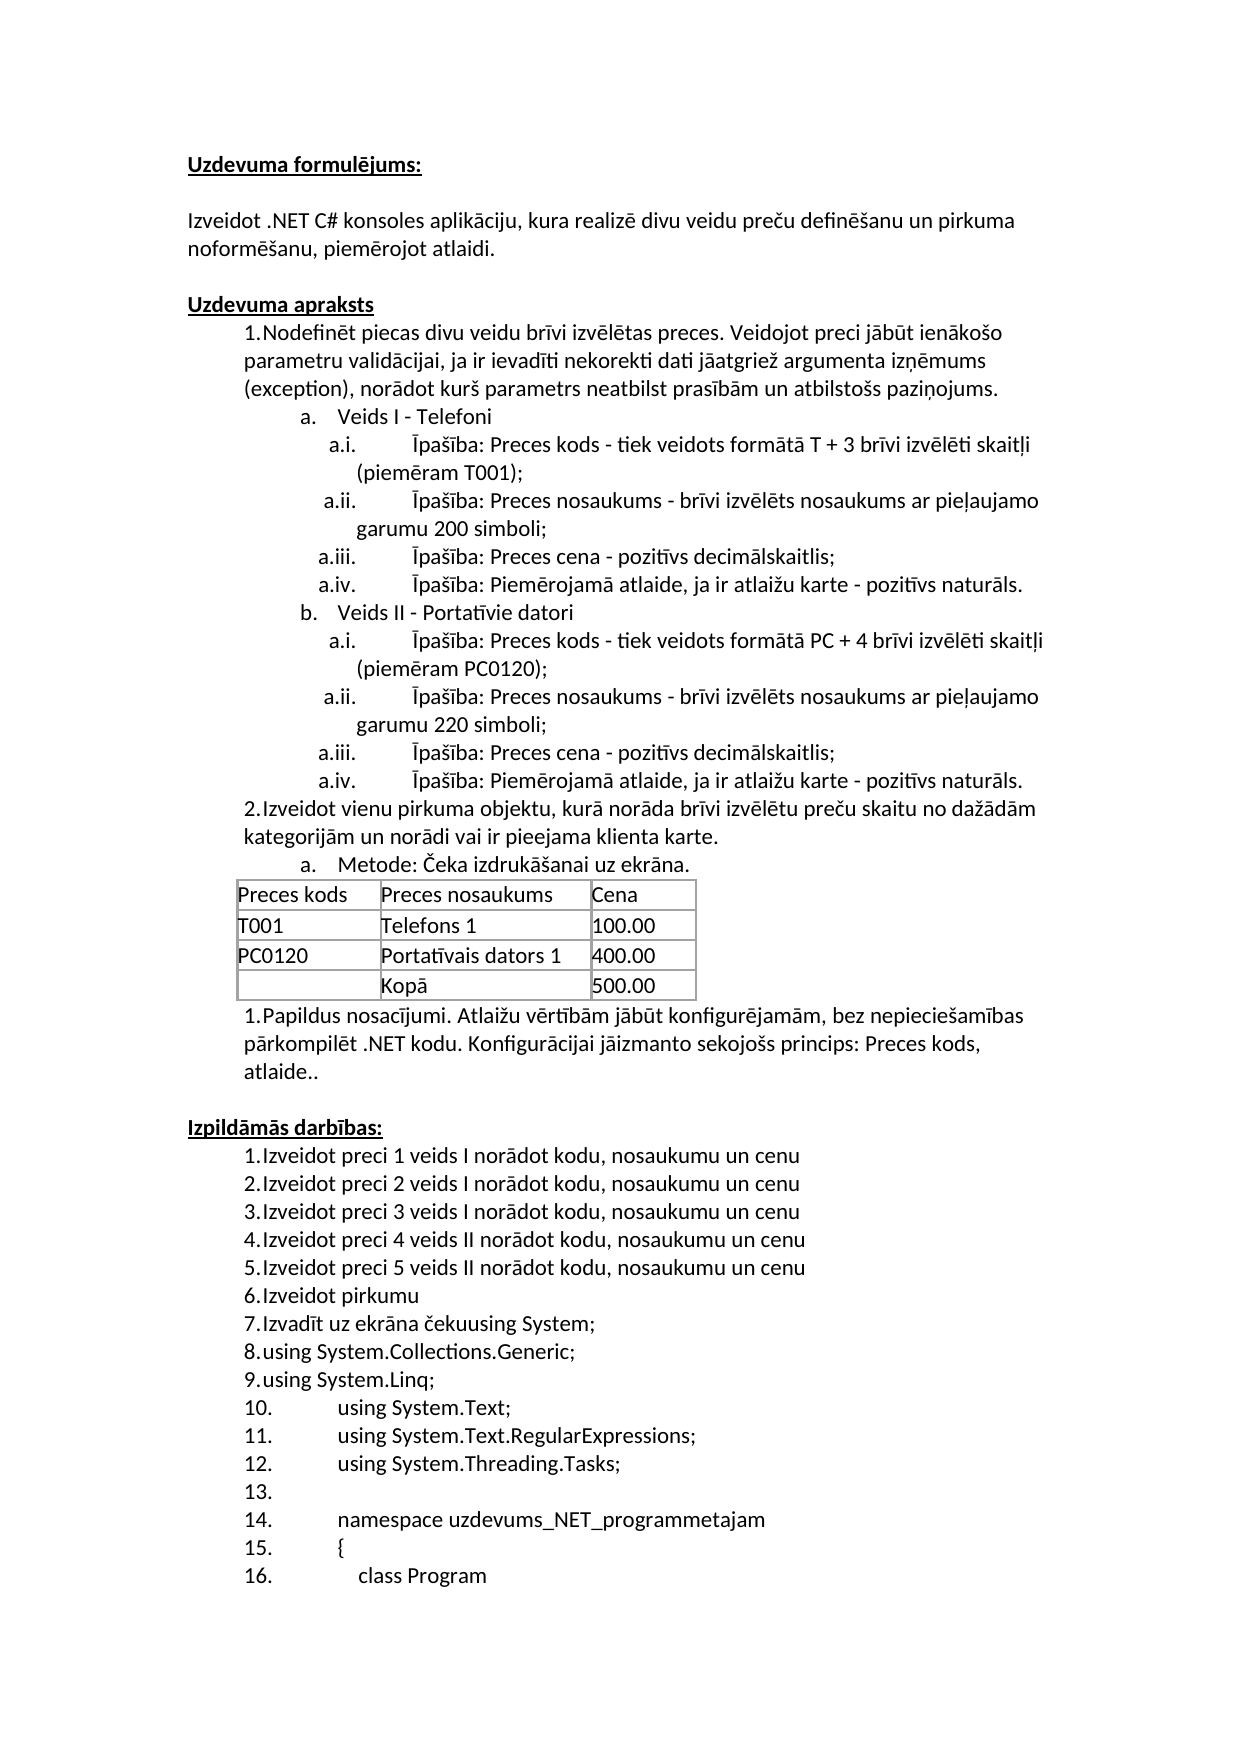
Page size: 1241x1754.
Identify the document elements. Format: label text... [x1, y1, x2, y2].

table_header Cena [593, 881, 695, 909]
list Īpašība: Preces nosaukums - brīvi izvēlēts nosaukums ar pieļaujamo garumu 200 simboli; [356, 486, 1053, 542]
list Veids II - Portatīvie datori [300, 598, 1053, 626]
list Īpašība: Preces kods - tiek veidots formātā PC + 4 brīvi izvēlēti skaitļi (piemēram PC0120); [356, 626, 1053, 682]
table_header Preces nosaukums [382, 881, 590, 909]
text Uzdevuma apraksts [187, 290, 1053, 318]
table_cell 400.00 [593, 941, 695, 969]
list using System.Threading.Tasks; [244, 1449, 1053, 1477]
list Izveidot vienu pirkuma objektu, kurā norāda brīvi izvēlētu preču skaitu no dažādām kategorijām un norādi vai ir pieejama klienta karte. [244, 794, 1053, 851]
list Izveidot preci 2 veids I norādot kodu, nosaukumu un cenu [244, 1169, 1053, 1197]
list Izveidot preci 1 veids I norādot kodu, nosaukumu un cenu [244, 1141, 1053, 1169]
list Izvadīt uz ekrāna čekuusing System; [244, 1309, 1053, 1337]
list using System.Collections.Generic; [244, 1337, 1053, 1365]
list namespace uzdevums_NET_programmetajam [244, 1505, 1053, 1533]
list Īpašība: Piemērojamā atlaide, ja ir atlaižu karte - pozitīvs naturāls. [356, 766, 1053, 794]
list Īpašība: Piemērojamā atlaide, ja ir atlaižu karte - pozitīvs naturāls. [356, 570, 1053, 598]
list { [244, 1533, 1053, 1561]
table_header Preces kods [239, 881, 380, 909]
text Izpildāmās darbības: [187, 1113, 1053, 1141]
table_cell 500.00 [593, 971, 695, 999]
table_cell PC0120 [239, 941, 380, 969]
table_cell 100.00 [593, 911, 695, 939]
list Izveidot preci 4 veids II norādot kodu, nosaukumu un cenu [244, 1225, 1053, 1253]
list Īpašība: Preces cena - pozitīvs decimālskaitlis; [356, 738, 1053, 766]
table_cell T001 [239, 911, 380, 939]
table_cell [239, 971, 380, 999]
list Izveidot preci 5 veids II norādot kodu, nosaukumu un cenu [244, 1253, 1053, 1281]
list Papildus nosacījumi. Atlaižu vērtībām jābūt konfigurējamām, bez nepieciešamības pārkompilēt .NET kodu. Konfigurācijai jāizmanto sekojošs princips: Preces kods, atlaide.. [244, 1001, 1053, 1085]
list class Program [244, 1561, 1053, 1589]
table_cell Kopā [382, 971, 590, 999]
list Veids I - Telefoni [300, 402, 1053, 430]
text Uzdevuma formulējums: [187, 150, 1053, 178]
list Metode: Čeka izdrukāšanai uz ekrāna. [300, 851, 1053, 878]
list Īpašība: Preces cena - pozitīvs decimālskaitlis; [356, 542, 1053, 570]
list Īpašība: Preces kods - tiek veidots formātā T + 3 brīvi izvēlēti skaitļi (piemēram T001); [356, 430, 1053, 486]
table_cell Portatīvais dators 1 [382, 941, 590, 969]
list using System.Text.RegularExpressions; [244, 1421, 1053, 1449]
text Izveidot .NET C# konsoles aplikāciju, kura realizē divu veidu preču definēšanu un pirkuma noformēšanu, piemērojot atlaidi. [187, 206, 1053, 262]
list Nodefinēt piecas divu veidu brīvi izvēlētas preces. Veidojot preci jābūt ienākošo parametru validācijai, ja ir ievadīti nekorekti dati jāatgriež argumenta izņēmums (exception), norādot kurš parametrs neatbilst prasībām un atbilstošs paziņojums. [244, 318, 1053, 402]
list Izveidot pirkumu [244, 1281, 1053, 1309]
list Izveidot preci 3 veids I norādot kodu, nosaukumu un cenu [244, 1197, 1053, 1225]
list using System.Linq; [244, 1365, 1053, 1393]
list using System.Text; [244, 1393, 1053, 1421]
list Īpašība: Preces nosaukums - brīvi izvēlēts nosaukums ar pieļaujamo garumu 220 simboli; [356, 682, 1053, 738]
table_cell Telefons 1 [382, 911, 590, 939]
